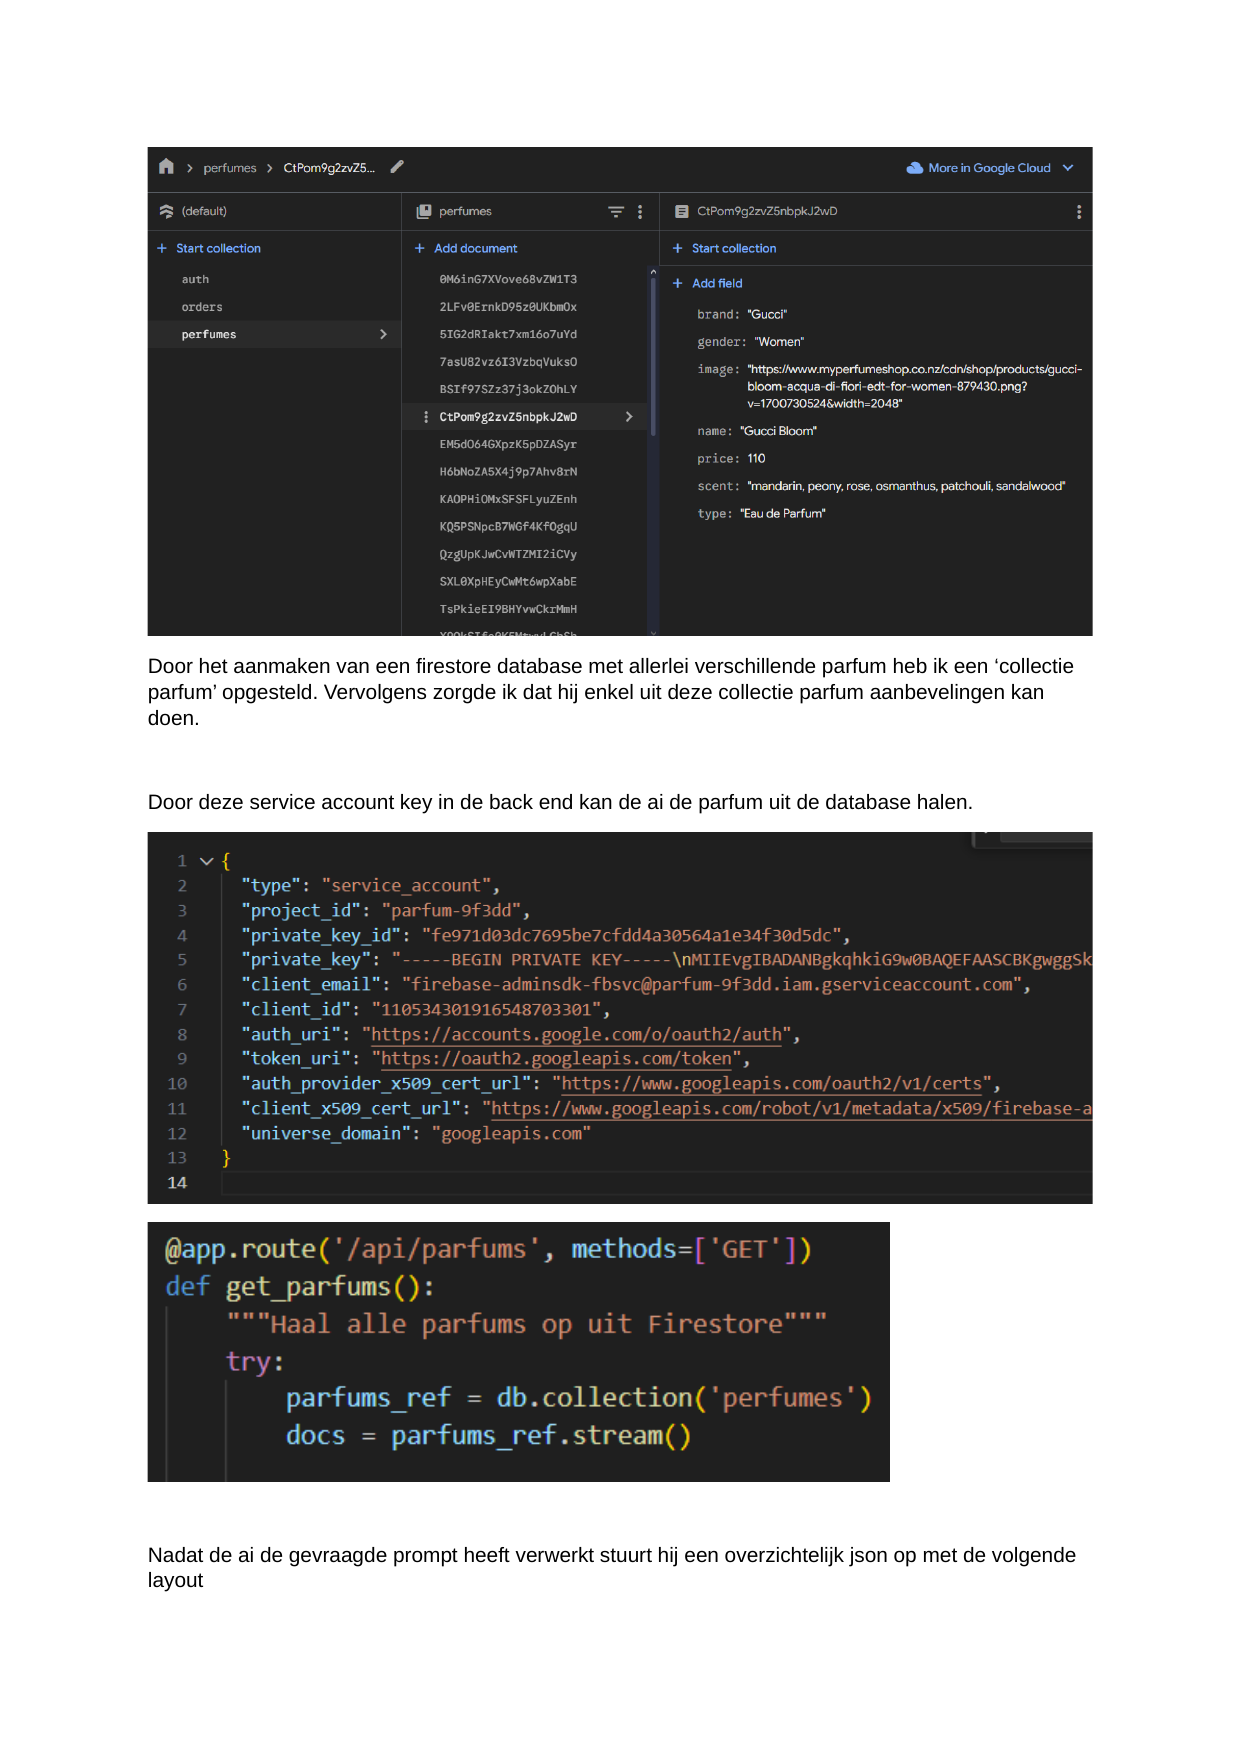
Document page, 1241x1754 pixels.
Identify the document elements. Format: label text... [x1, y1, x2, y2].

text Door deze service account key in de back end kan de ai de parfum uit de database halen. [148, 790, 1093, 814]
text Door het aanmaken van een firestore database met allerlei verschillende parfum heb ik een ‘collectie parfum’ opgesteld. Vervolgens zorgde ik dat hij enkel uit deze collectie parfum aanbevelingen kan doen. [148, 654, 1093, 729]
text Nadat de ai de gevraagde prompt heeft verwerkt stuurt hij een overzichtelijk json op met de volgende layout [148, 1542, 1093, 1592]
